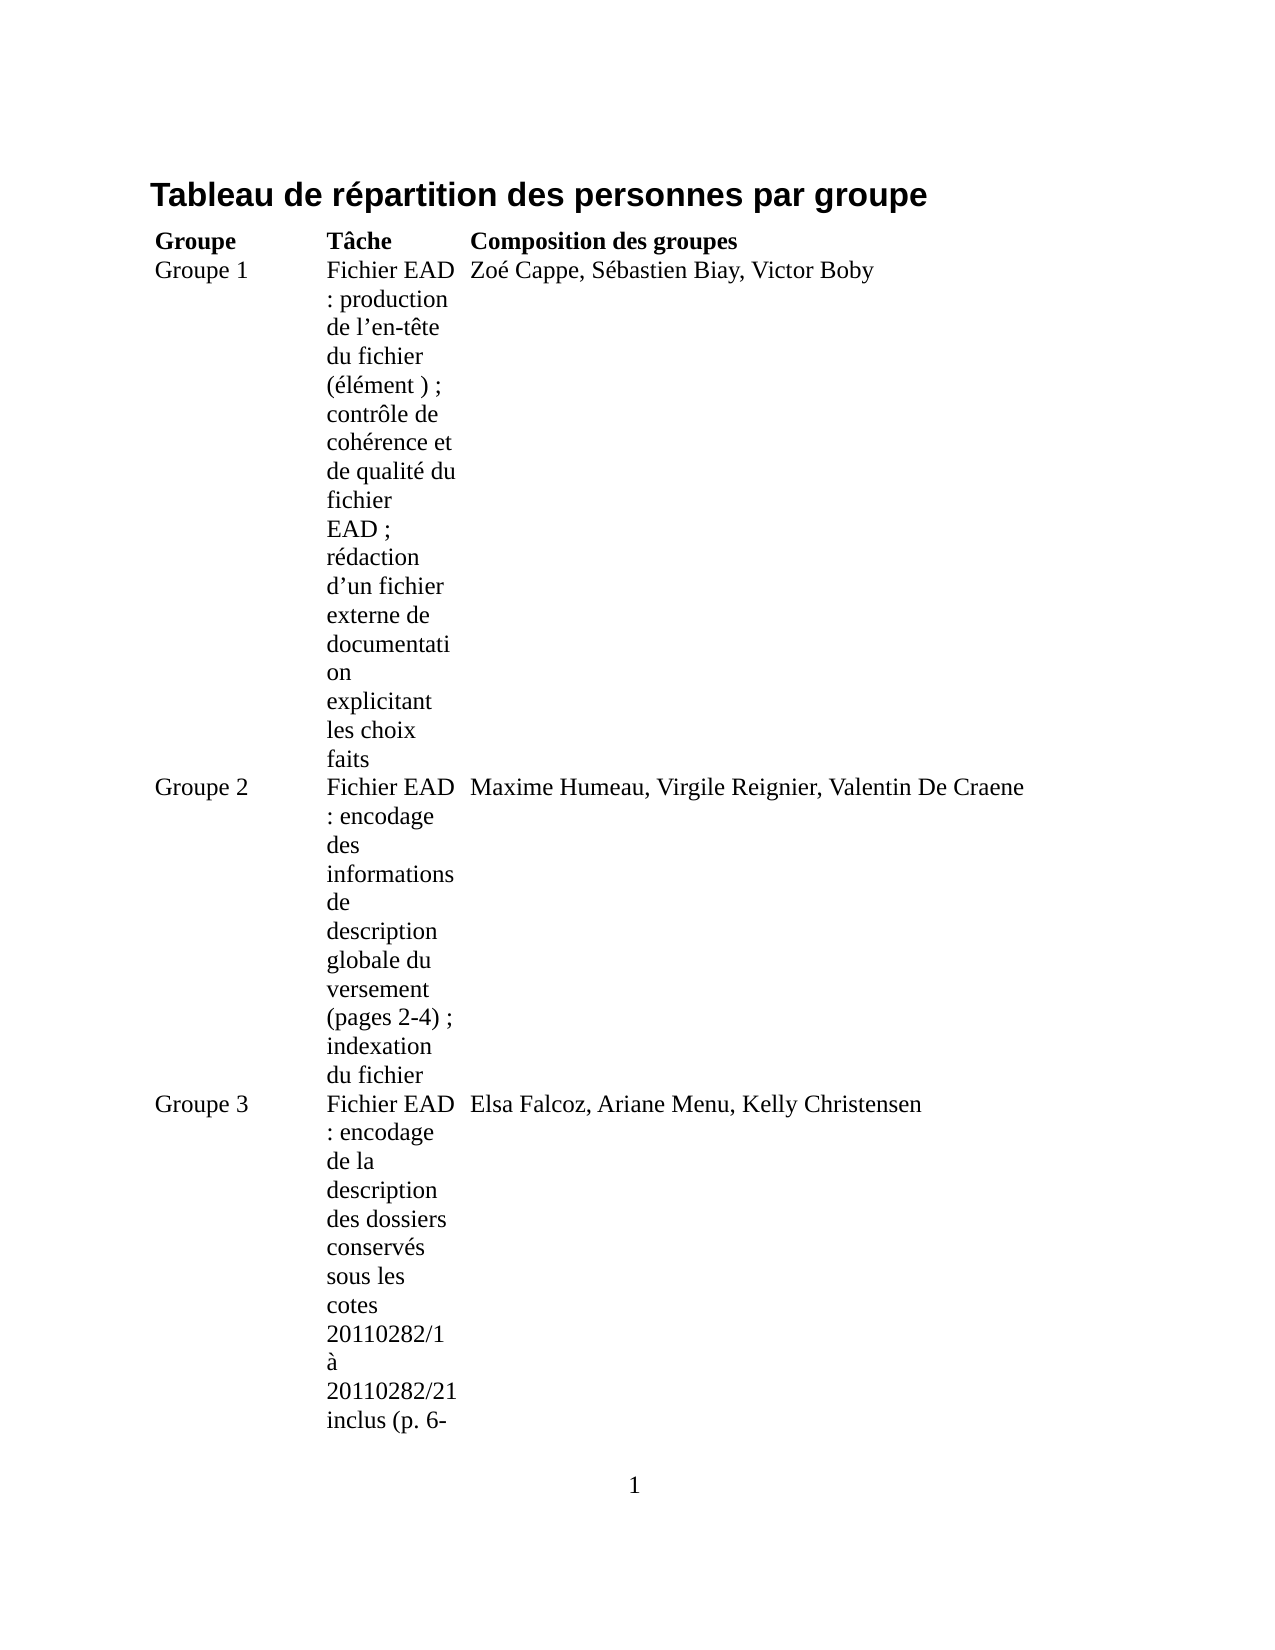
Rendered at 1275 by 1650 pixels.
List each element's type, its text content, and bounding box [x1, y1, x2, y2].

table_cell Groupe 1 [150, 255, 322, 772]
table_header Tâche [322, 226, 465, 255]
table_cell Fichier EAD : production de l’en-tête du fichier (élément ) ; contrôle de cohérence et de qualité du fichier EAD ; rédaction d’un fichier externe de documentation explicitant les choix faits [322, 255, 465, 772]
table_header Composition des groupes [465, 226, 1125, 255]
subtitle Tableau de répartition des personnes par groupe [150, 175, 1125, 214]
table_cell Groupe 3 [150, 1089, 322, 1434]
table_cell Fichier EAD : encodage de la description des dossiers conservés sous les cotes 20110282/1 à 20110282/21 inclus (p. 6- [322, 1089, 465, 1434]
table_cell Maxime Humeau, Virgile Reignier, Valentin De Craene [465, 773, 1125, 1089]
table_cell Groupe 2 [150, 773, 322, 1089]
table_cell Elsa Falcoz, Ariane Menu, Kelly Christensen [465, 1089, 1125, 1434]
table_header Groupe [150, 226, 322, 255]
table_cell Fichier EAD : encodage des informations de description globale du versement (pages 2-4) ; indexation du fichier [322, 773, 465, 1089]
table_cell Zoé Cappe, Sébastien Biay, Victor Boby [465, 255, 1125, 772]
